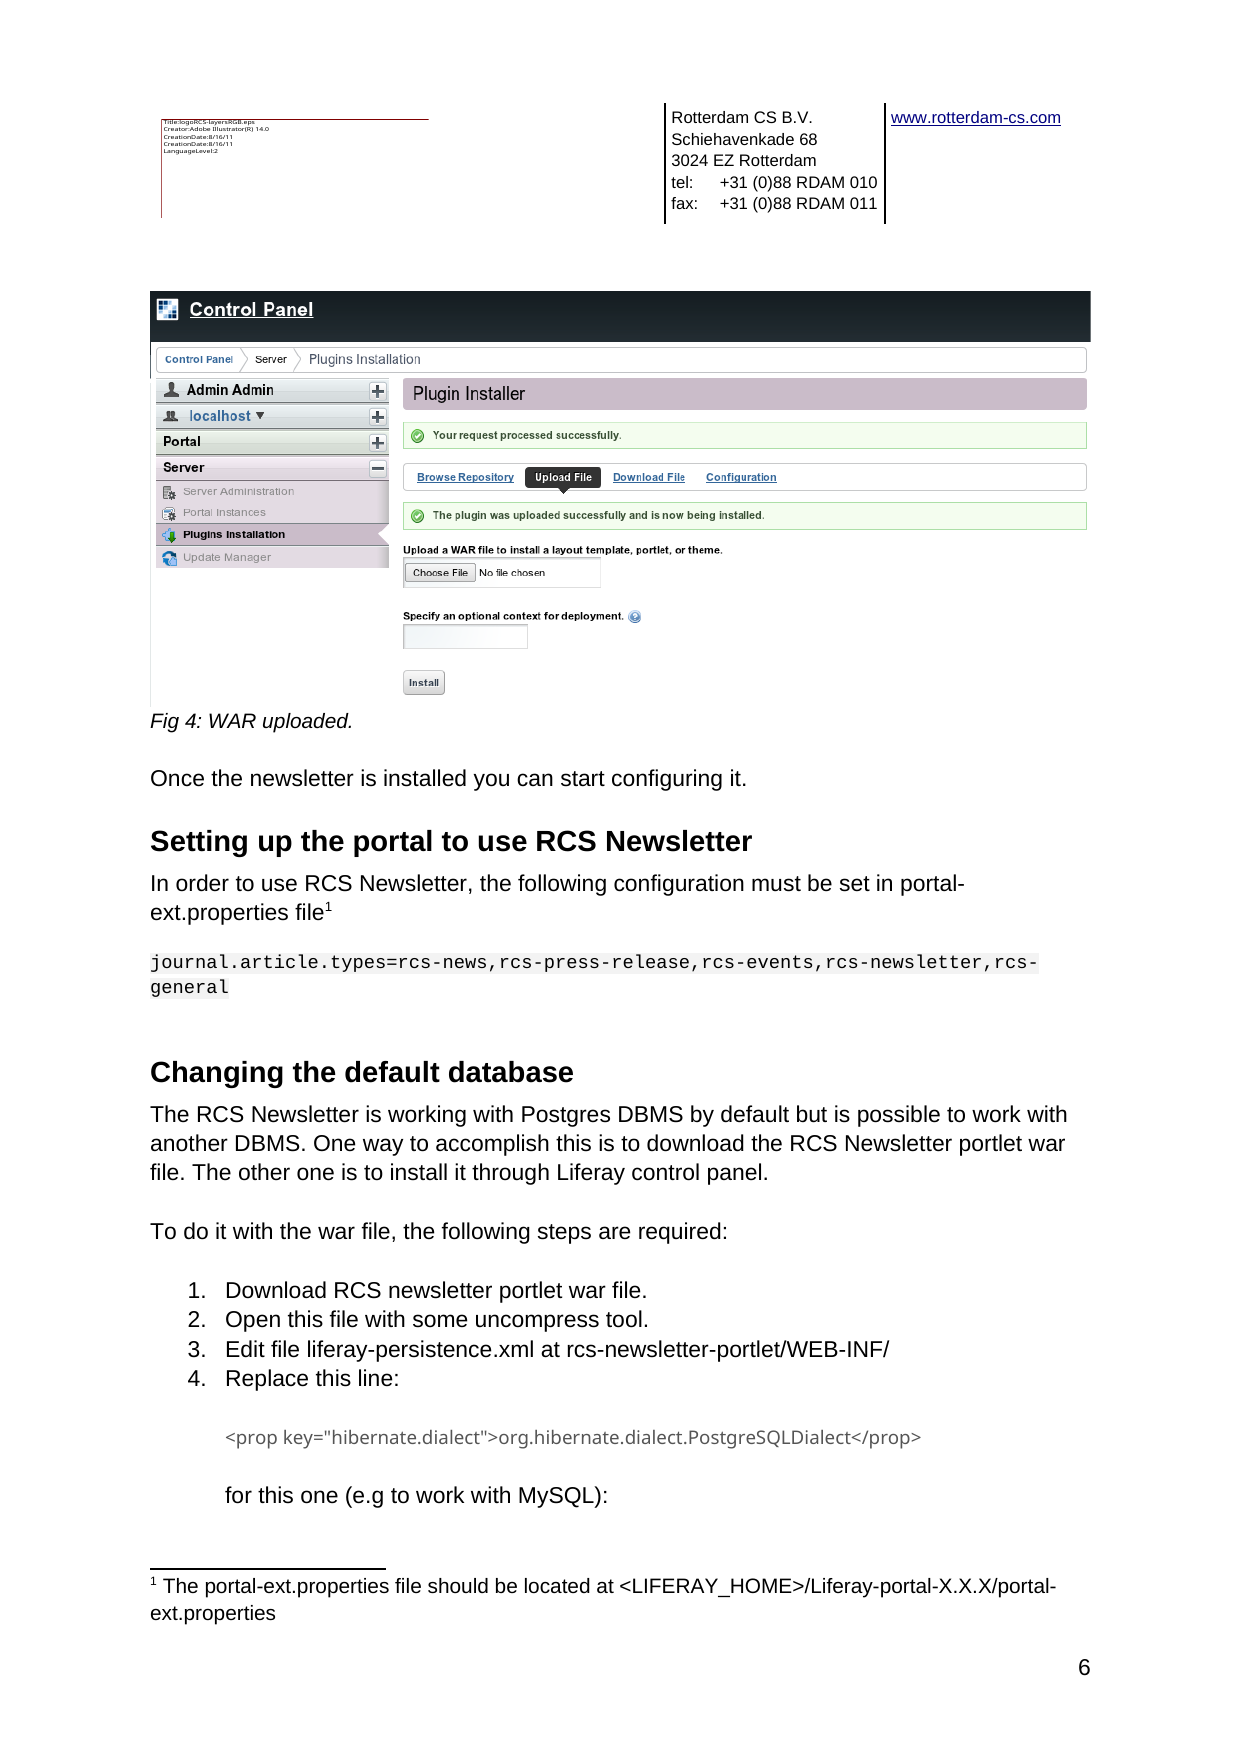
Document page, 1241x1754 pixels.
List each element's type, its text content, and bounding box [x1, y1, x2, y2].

list Replace this line: <prop key="hibernate.dialect">org.hibernate.dialect.PostgreSQLDialect</prop> for this one (e.g to work with MySQL): [187, 1366, 1091, 1509]
picture [150, 291, 1091, 707]
subtitle Changing the default database [150, 1056, 1091, 1088]
text In order to use RCS Newsletter, the following configuration must be set in portal-ext.properties file [150, 870, 1091, 925]
list Edit file liferay-persistence.xml at rcs-newsletter-portlet/WEB-INF/ [187, 1336, 1091, 1362]
text To do it with the war file, the following steps are required: [150, 1219, 1091, 1244]
text The portal-ext.properties file should be located at <LIFERAY_HOME>/Liferay-portal-X.X.X/portal-ext.properties [150, 1575, 1091, 1625]
subtitle Setting up the portal to use RCS Newsletter [150, 824, 1091, 857]
text journal.article.types=rcs-news,rcs-press-release,rcs-events,rcs-newsletter,rcs-general [150, 953, 1091, 999]
list Open this file with some uncompress tool. [187, 1307, 1091, 1333]
text Fig 4: WAR uploaded. [150, 707, 1091, 733]
text The RCS Newsletter is working with Postgres DBMS by default but is possible to work with another DBMS. One way to accomplish this is to download the RCS Newsletter portlet war file. The other one is to install it through Liferay control panel. [150, 1101, 1091, 1186]
list Download RCS newsletter portlet war file. [187, 1278, 1091, 1303]
text Once the newsletter is installed you can start configuring it. [150, 766, 1091, 792]
